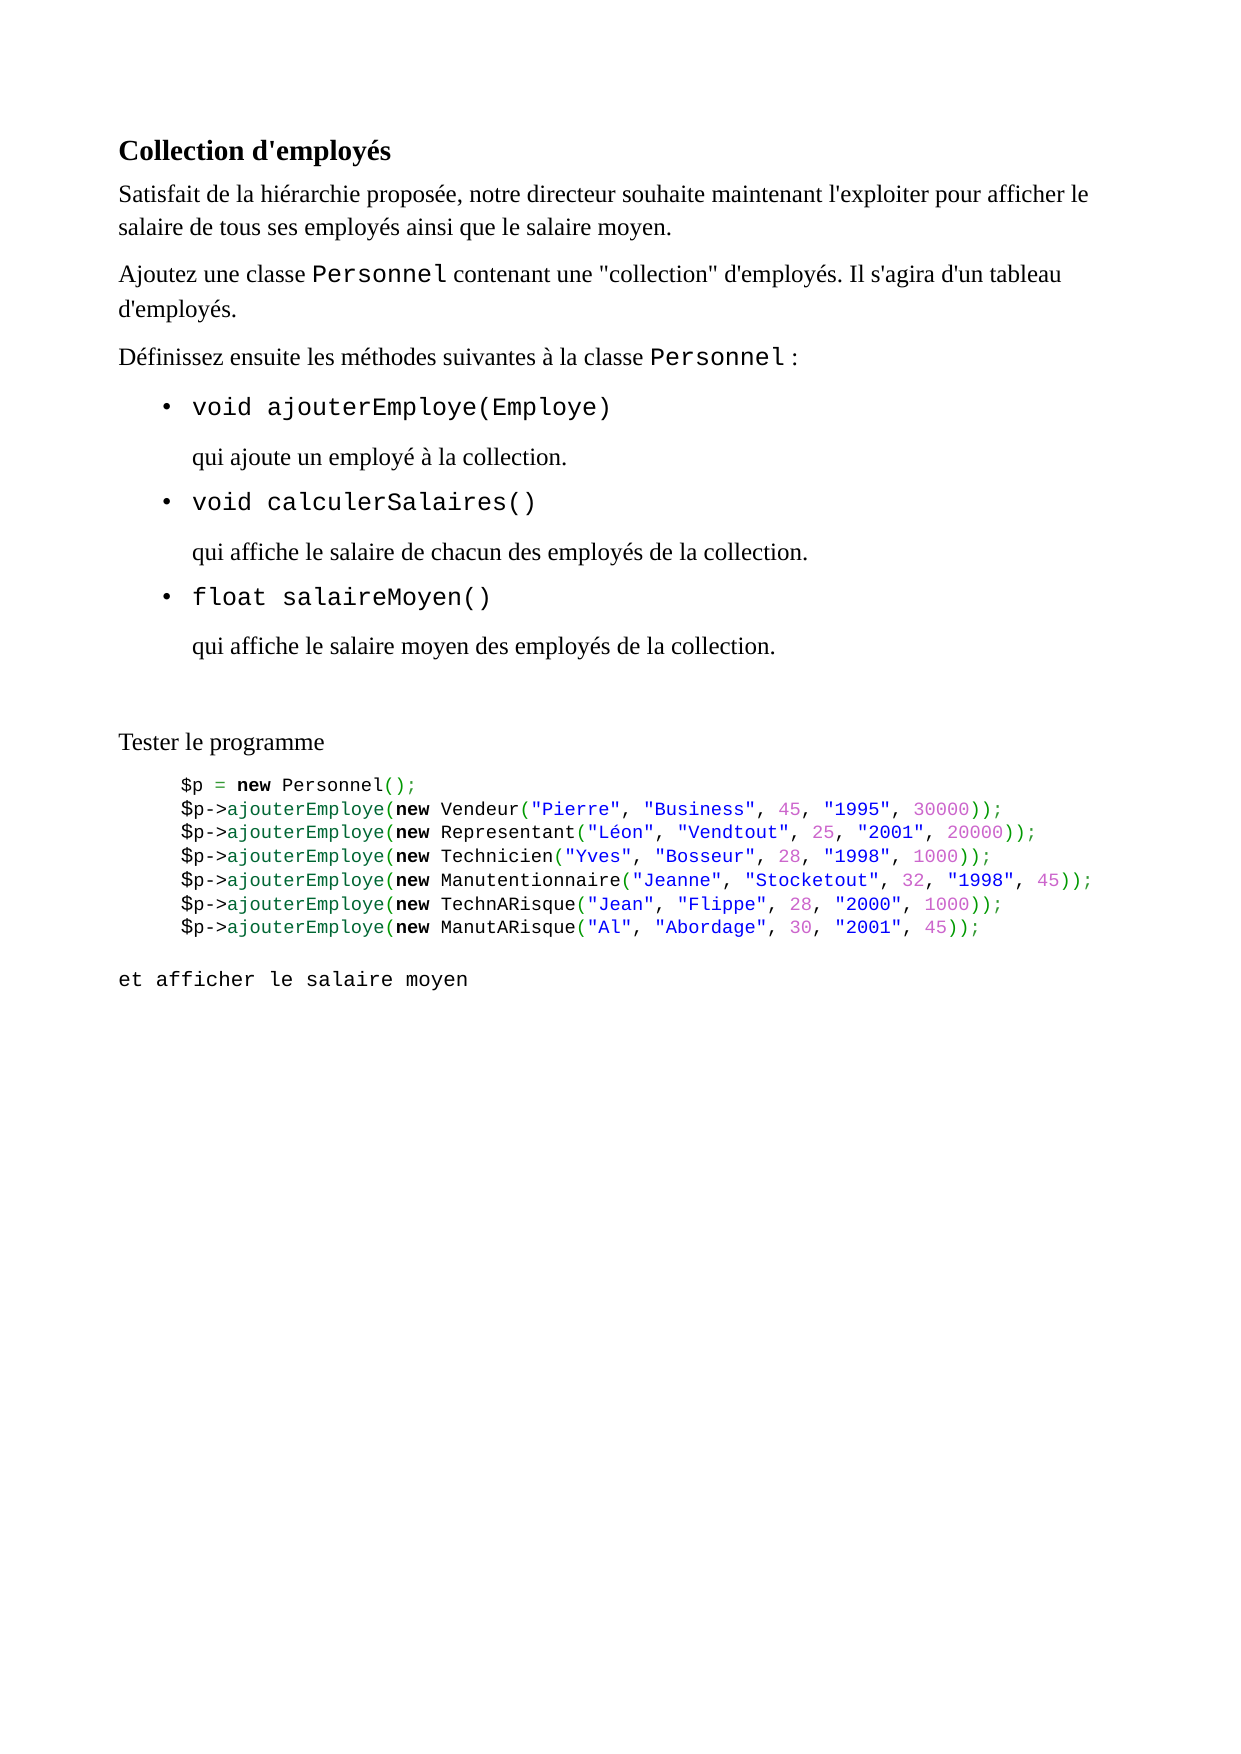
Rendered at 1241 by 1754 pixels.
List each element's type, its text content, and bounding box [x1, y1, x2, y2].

list qui affiche le salaire de chacun des employés de la collection. [162, 537, 1122, 566]
text $p->ajouterEmploye(new Representant("Léon", "Vendtout", 25, "2001", 20000)); [118, 822, 1122, 845]
text $p = new Personnel(); [118, 774, 1122, 798]
text $p->ajouterEmploye(new TechnARisque("Jean", "Flippe", 28, "2000", 1000)); [118, 892, 1122, 916]
list qui affiche le salaire moyen des employés de la collection. [162, 631, 1122, 660]
text Ajoutez une classe Personnel contenant une "collection" d'employés. Il s'agira d'un tableau d'employés. [118, 259, 1122, 323]
text $p->ajouterEmploye(new Manutentionnaire("Jeanne", "Stocketout", 32, "1998", 45)); [118, 869, 1122, 892]
text Satisfait de la hiérarchie proposée, notre directeur souhaite maintenant l'exploiter pour afficher le salaire de tous ses employés ainsi que le salaire moyen. [118, 179, 1122, 241]
text $p->ajouterEmploye(new Vendeur("Pierre", "Business", 45, "1995", 30000)); [118, 798, 1122, 822]
list void calculerSalaires() [162, 490, 1122, 518]
list void ajouterEmploye(Employe) [162, 392, 1122, 423]
text $p->ajouterEmploye(new ManutARisque("Al", "Abordage", 30, "2001", 45)); [118, 916, 1122, 940]
text Tester le programme [118, 727, 1122, 755]
text et afficher le salaire moyen [118, 969, 1122, 993]
text $p->ajouterEmploye(new Technicien("Yves", "Bosseur", 28, "1998", 1000)); [118, 845, 1122, 869]
list qui ajoute un employé à la collection. [162, 442, 1122, 471]
subtitle Collection d'employés [118, 133, 1122, 166]
text Définissez ensuite les méthodes suivantes à la classe Personnel : [118, 342, 1122, 373]
list float salaireMoyen() [162, 584, 1122, 613]
